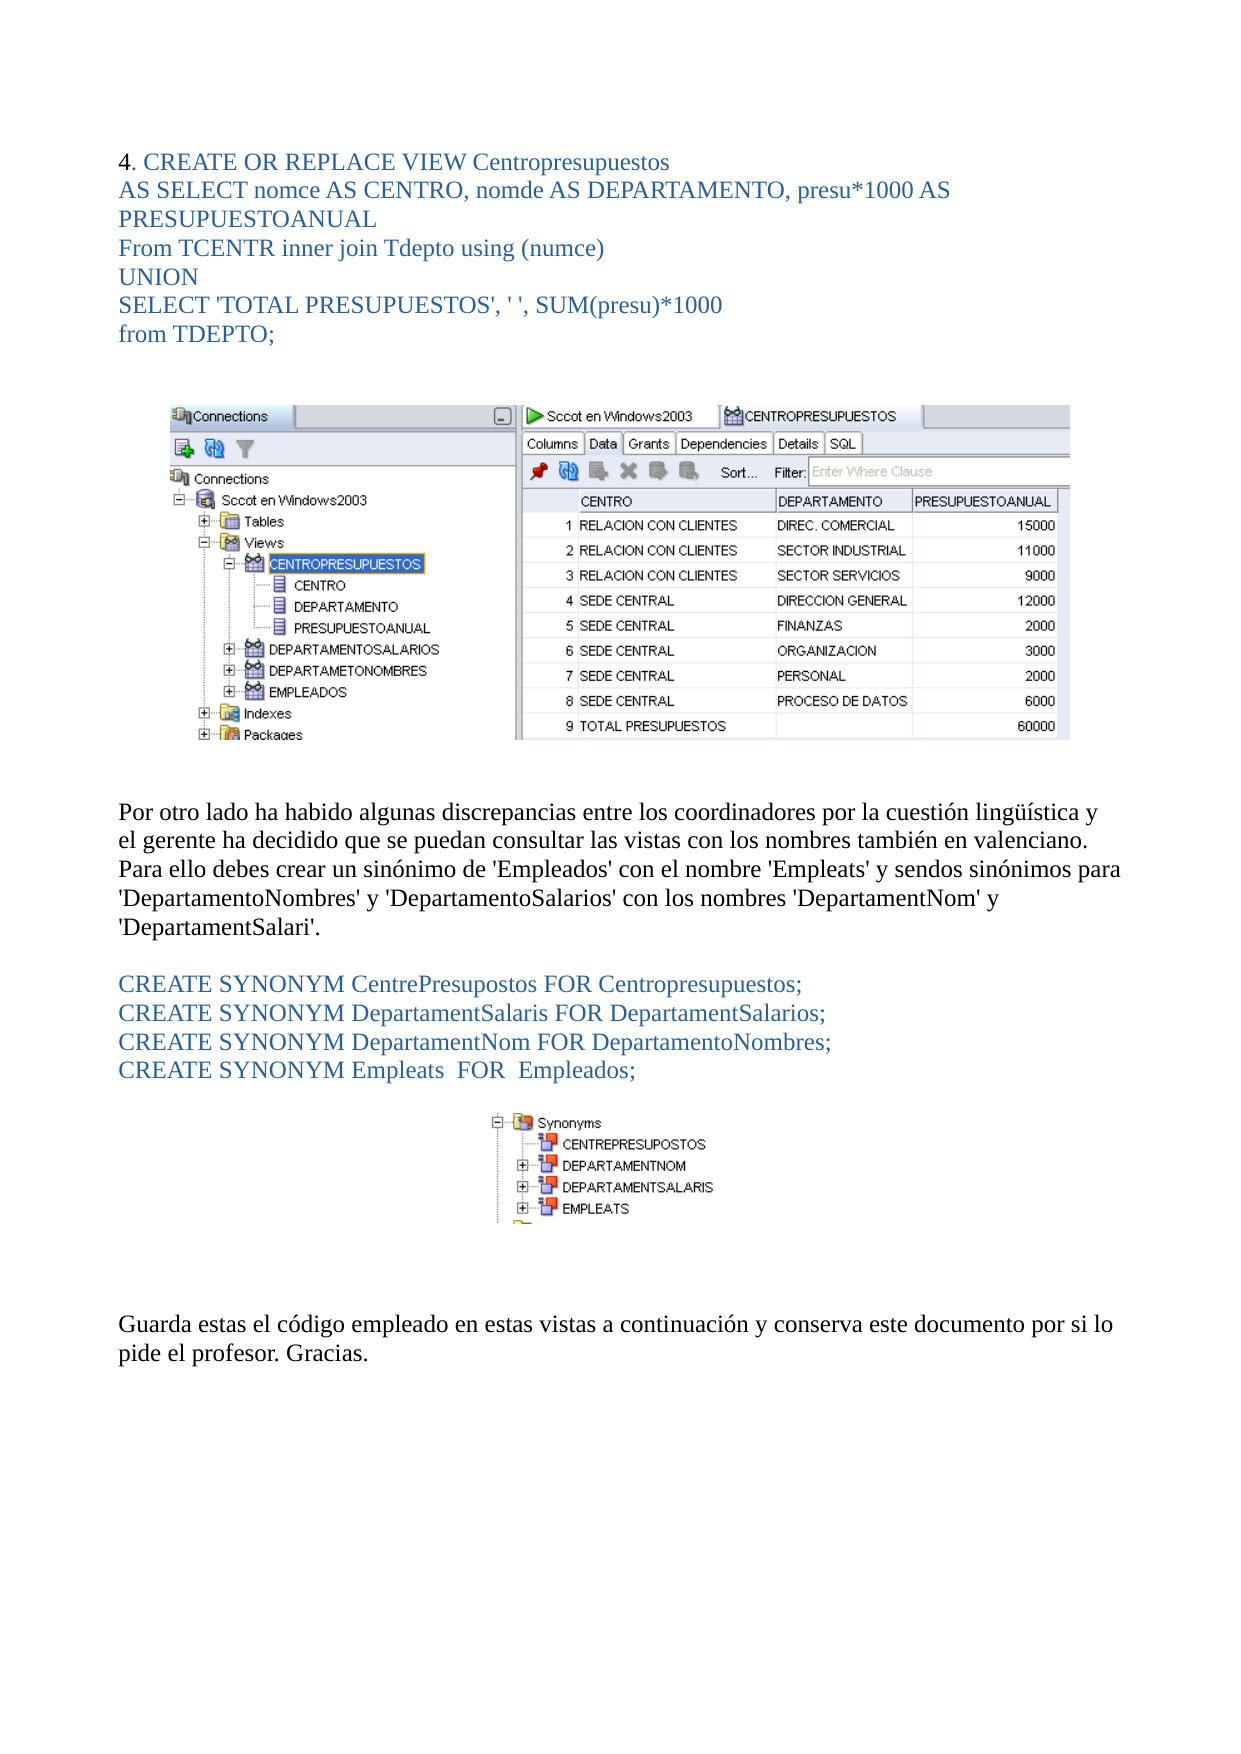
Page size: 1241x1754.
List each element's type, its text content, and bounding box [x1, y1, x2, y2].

text 4. CREATE OR REPLACE VIEW Centropresupuestos [118, 147, 1122, 176]
text CREATE SYNONYM DepartamentSalaris FOR DepartamentSalarios; [118, 998, 1122, 1027]
picture [482, 1113, 758, 1224]
text From TCENTR inner join Tdepto using (numce) [118, 233, 1122, 262]
text AS SELECT nomce AS CENTRO, nomde AS DEPARTAMENTO, presu*1000 AS PRESUPUESTOANUAL [118, 176, 1122, 233]
text Por otro lado ha habido algunas discrepancias entre los coordinadores por la cuestión lingüística y el gerente ha decidido que se puedan consultar las vistas con los nombres también en valenciano. Para ello debes crear un sinónimo de 'Empleados' con el nombre 'Empleats' y sendos sinónimos para 'DepartamentoNombres' y 'DepartamentoSalarios' con los nombres 'DepartamentNom' y 'DepartamentSalari'. [118, 797, 1122, 941]
text CREATE SYNONYM DepartamentNom FOR DepartamentoNombres; [118, 1027, 1122, 1056]
text CREATE SYNONYM Empleats FOR Empleados; [118, 1056, 1122, 1084]
text Guarda estas el código empleado en estas vistas a continuación y conserva este documento por si lo pide el profesor. Gracias. [118, 1309, 1122, 1367]
text SELECT 'TOTAL PRESUPUESTOS', ' ', SUM(presu)*1000 [118, 291, 1122, 319]
text from TDEPTO; [118, 319, 1122, 348]
text CREATE SYNONYM CentrePresupostos FOR Centropresupuestos; [118, 969, 1122, 998]
picture [170, 405, 1071, 740]
text UNION [118, 262, 1122, 291]
